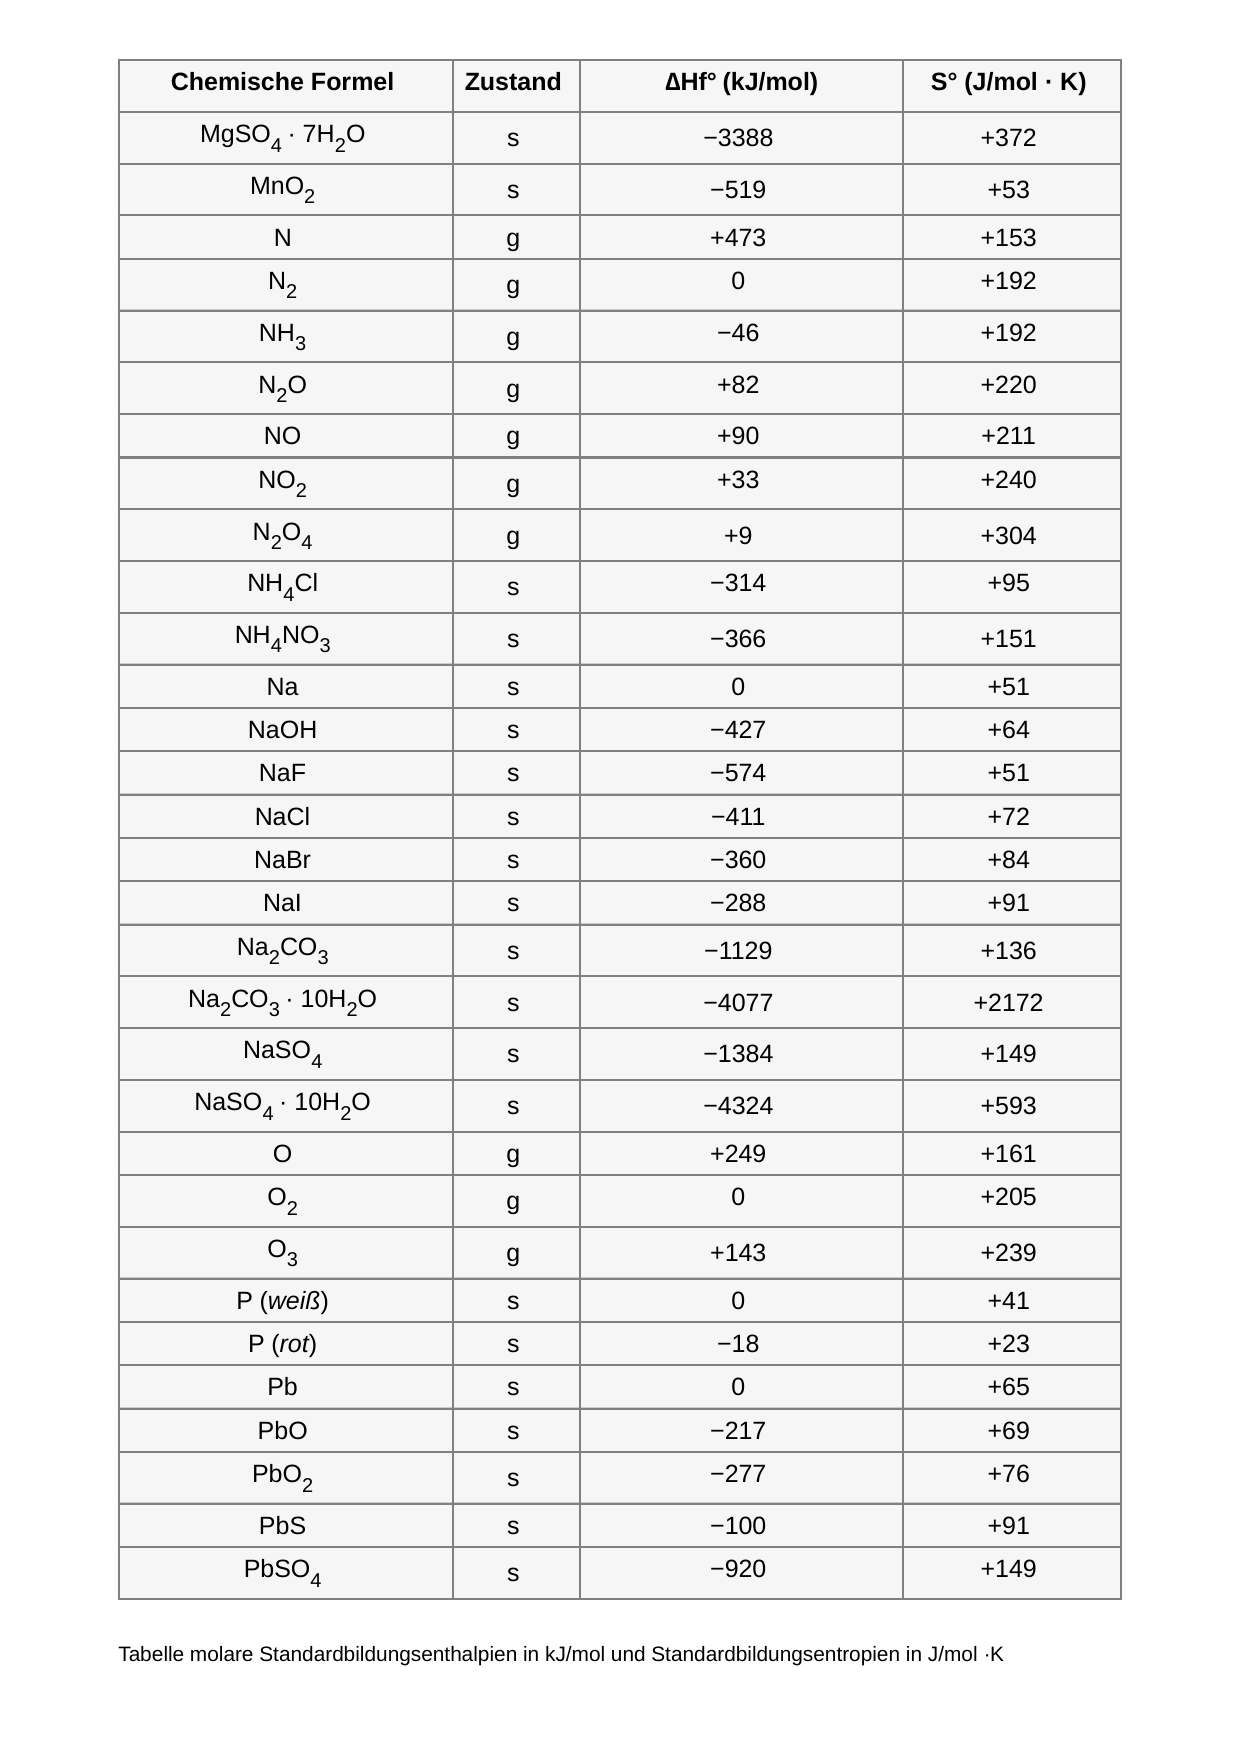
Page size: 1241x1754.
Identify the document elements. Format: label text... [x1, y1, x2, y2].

table_cell +192 [904, 312, 1120, 361]
table_cell +72 [904, 796, 1120, 837]
table_cell s [454, 1081, 579, 1131]
table_cell s [454, 977, 579, 1027]
table_cell +149 [904, 1548, 1120, 1598]
table_cell +372 [904, 113, 1120, 163]
table_cell O3 [120, 1228, 452, 1277]
table_cell +91 [904, 1505, 1120, 1546]
table_cell +51 [904, 666, 1120, 707]
table_cell 0 [581, 1366, 902, 1407]
table_cell +53 [904, 165, 1120, 214]
table_header S° (J/mol · K) [904, 61, 1120, 111]
table_cell NaOH [120, 709, 452, 750]
table_cell +304 [904, 510, 1120, 560]
table_cell +211 [904, 415, 1120, 456]
table_cell +473 [581, 216, 902, 258]
table_cell NaSO4 [120, 1029, 452, 1079]
table_cell PbSO4 [120, 1548, 452, 1598]
table_cell s [454, 882, 579, 923]
table_cell −288 [581, 882, 902, 923]
table_cell NH4Cl [120, 562, 452, 612]
table_cell +240 [904, 459, 1120, 508]
table_cell g [454, 260, 579, 309]
table_cell +2172 [904, 977, 1120, 1027]
table_cell +23 [904, 1323, 1120, 1364]
table_cell s [454, 1505, 579, 1546]
table_cell +76 [904, 1453, 1120, 1502]
table_cell PbO [120, 1410, 452, 1451]
table_cell +151 [904, 614, 1120, 663]
table_cell s [454, 709, 579, 750]
table_cell −519 [581, 165, 902, 214]
table_cell +249 [581, 1133, 902, 1174]
table_cell 0 [581, 260, 902, 309]
table_cell g [454, 415, 579, 456]
table_cell +205 [904, 1176, 1120, 1226]
table_cell NO [120, 415, 452, 456]
table_cell P (weiß) [120, 1280, 452, 1321]
table_cell g [454, 1228, 579, 1277]
table_cell +95 [904, 562, 1120, 612]
table_cell +143 [581, 1228, 902, 1277]
table_cell +91 [904, 882, 1120, 923]
table_cell −18 [581, 1323, 902, 1364]
table_header Chemische Formel [120, 61, 452, 111]
table_cell s [454, 113, 579, 163]
table_cell +69 [904, 1410, 1120, 1451]
table_cell +136 [904, 926, 1120, 975]
table_cell −277 [581, 1453, 902, 1502]
table_cell s [454, 614, 579, 663]
table_cell N2 [120, 260, 452, 309]
table_cell −4077 [581, 977, 902, 1027]
table_cell NaSO4 · 10H2O [120, 1081, 452, 1131]
table_cell g [454, 312, 579, 361]
table_cell −1384 [581, 1029, 902, 1079]
table_cell g [454, 459, 579, 508]
table_cell NaCl [120, 796, 452, 837]
table_cell +149 [904, 1029, 1120, 1079]
table_cell Na [120, 666, 452, 707]
table_cell g [454, 1176, 579, 1226]
table_cell O [120, 1133, 452, 1174]
table_cell s [454, 1453, 579, 1502]
table_cell 0 [581, 1176, 902, 1226]
table_cell Pb [120, 1366, 452, 1407]
table_cell −4324 [581, 1081, 902, 1131]
table_cell s [454, 752, 579, 793]
table_cell −360 [581, 839, 902, 880]
table_cell +51 [904, 752, 1120, 793]
table_cell N2O [120, 363, 452, 413]
table_cell Na2CO3 · 10H2O [120, 977, 452, 1027]
table_cell +64 [904, 709, 1120, 750]
table_cell +153 [904, 216, 1120, 258]
table_cell NH3 [120, 312, 452, 361]
table_cell −3388 [581, 113, 902, 163]
table_cell s [454, 666, 579, 707]
table_cell +161 [904, 1133, 1120, 1174]
table_cell s [454, 1366, 579, 1407]
table_cell g [454, 363, 579, 413]
table_cell −314 [581, 562, 902, 612]
table_cell Na2CO3 [120, 926, 452, 975]
table_cell N2O4 [120, 510, 452, 560]
table_cell 0 [581, 666, 902, 707]
table_cell +82 [581, 363, 902, 413]
table_cell +65 [904, 1366, 1120, 1407]
table_cell −100 [581, 1505, 902, 1546]
table_cell NO2 [120, 459, 452, 508]
table_cell −1129 [581, 926, 902, 975]
table_cell +220 [904, 363, 1120, 413]
table_cell −920 [581, 1548, 902, 1598]
table_cell +239 [904, 1228, 1120, 1277]
table_cell PbO2 [120, 1453, 452, 1502]
table_cell −411 [581, 796, 902, 837]
table_cell −366 [581, 614, 902, 663]
table_header ∆Hf° (kJ/mol) [581, 61, 902, 111]
table_cell +33 [581, 459, 902, 508]
table_cell +9 [581, 510, 902, 560]
table_cell g [454, 216, 579, 258]
table_header Zustand [454, 61, 579, 111]
table_cell s [454, 1280, 579, 1321]
table_cell +192 [904, 260, 1120, 309]
table_cell NaI [120, 882, 452, 923]
table_cell s [454, 839, 579, 880]
table_cell PbS [120, 1505, 452, 1546]
table_cell N [120, 216, 452, 258]
table_cell P (rot) [120, 1323, 452, 1364]
table_cell +41 [904, 1280, 1120, 1321]
table_cell 0 [581, 1280, 902, 1321]
table_cell NH4NO3 [120, 614, 452, 663]
table_cell s [454, 562, 579, 612]
table_cell s [454, 1410, 579, 1451]
table_cell NaBr [120, 839, 452, 880]
table_cell −574 [581, 752, 902, 793]
table_cell s [454, 1323, 579, 1364]
table_cell +593 [904, 1081, 1120, 1131]
table_cell g [454, 1133, 579, 1174]
table_cell −46 [581, 312, 902, 361]
table_cell +90 [581, 415, 902, 456]
table_cell s [454, 1029, 579, 1079]
table_cell s [454, 165, 579, 214]
table_cell g [454, 510, 579, 560]
table_cell −427 [581, 709, 902, 750]
table_cell O2 [120, 1176, 452, 1226]
table_cell s [454, 1548, 579, 1598]
table_cell MgSO4 · 7H2O [120, 113, 452, 163]
table_cell s [454, 796, 579, 837]
table_cell s [454, 926, 579, 975]
table_cell −217 [581, 1410, 902, 1451]
table_cell NaF [120, 752, 452, 793]
table_cell MnO2 [120, 165, 452, 214]
table_cell +84 [904, 839, 1120, 880]
